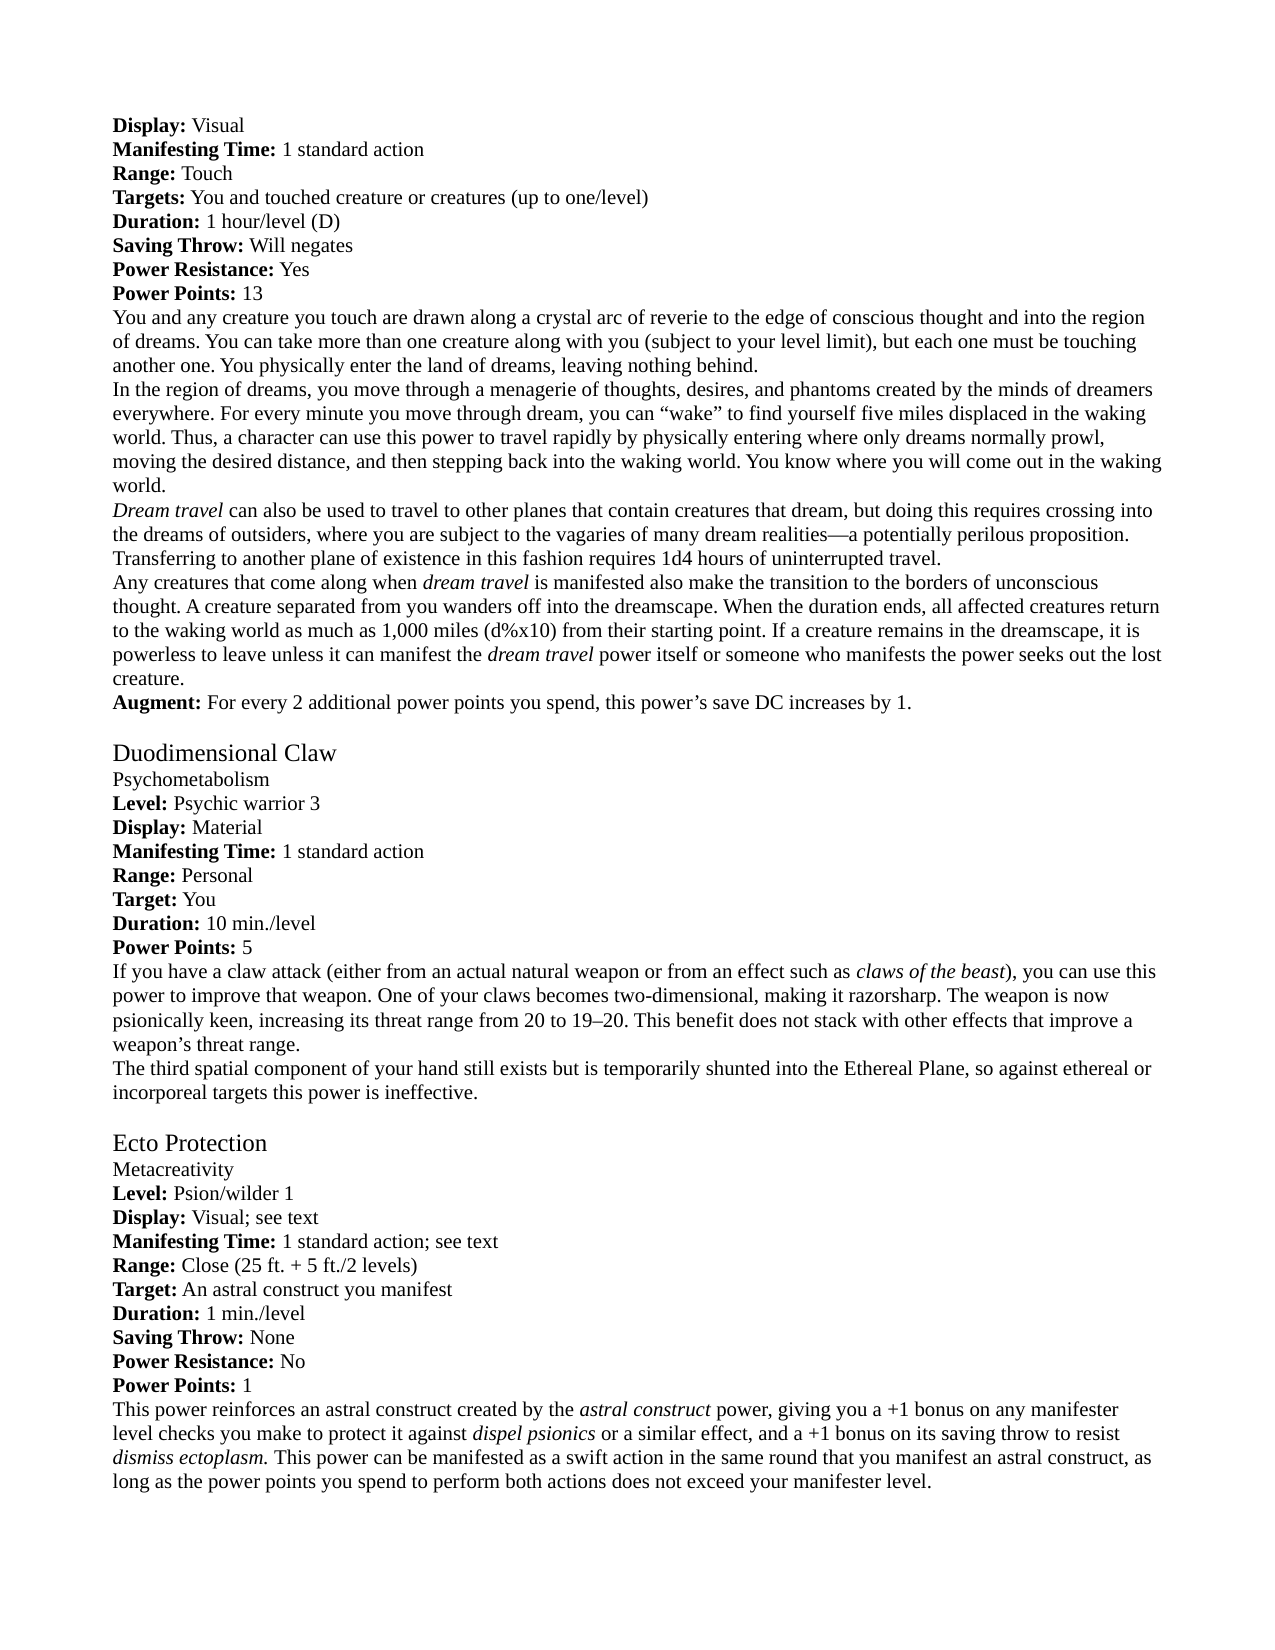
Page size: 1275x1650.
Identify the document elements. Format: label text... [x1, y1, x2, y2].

text Dream travel can also be used to travel to other planes that contain creatures that dream, but doing this requires crossing into the dreams of outsiders, where you are subject to the vagaries of many dream realities—a potentially perilous proposition. Transferring to another plane of existence in this fashion requires 1d4 hours of uninterrupted travel. [112, 497, 1162, 570]
text Duration: 1 hour/level (D) [112, 209, 1162, 233]
text Level: Psion/wilder 1 [112, 1181, 1162, 1205]
text You and any creature you touch are drawn along a crystal arc of reverie to the edge of conscious thought and into the region of dreams. You can take more than one creature along with you (subject to your level limit), but each one must be touching another one. You physically enter the land of dreams, leaving nothing behind. [112, 305, 1162, 377]
text This power reinforces an astral construct created by the astral construct power, giving you a +1 bonus on any manifester level checks you make to protect it against dispel psionics or a similar effect, and a +1 bonus on its saving throw to resist dismiss ectoplasm. This power can be manifested as a swift action in the same round that you manifest an astral construct, as long as the power points you spend to perform both actions does not exceed your manifester level. [112, 1397, 1162, 1493]
text Any creatures that come along when dream travel is manifested also make the transition to the borders of unconscious thought. A creature separated from you wanders off into the dreamscape. When the duration ends, all affected creatures return to the waking world as much as 1,000 miles (d%x10) from their starting point. If a creature remains in the dreamscape, it is powerless to leave unless it can manifest the dream travel power itself or someone who manifests the power seeks out the lost creature. [112, 570, 1162, 690]
text Saving Throw: None [112, 1325, 1162, 1349]
text Display: Material [112, 815, 1162, 839]
subtitle Ecto Protection [112, 1128, 1162, 1157]
subtitle Duodimensional Claw [112, 738, 1162, 767]
text Power Resistance: No [112, 1349, 1162, 1373]
text Manifesting Time: 1 standard action [112, 137, 1162, 161]
text Manifesting Time: 1 standard action [112, 839, 1162, 863]
text Manifesting Time: 1 standard action; see text [112, 1229, 1162, 1253]
text Power Points: 5 [112, 935, 1162, 959]
text Range: Touch [112, 161, 1162, 185]
text Duration: 1 min./level [112, 1301, 1162, 1325]
text Display: Visual [112, 112, 1162, 137]
text If you have a claw attack (either from an actual natural weapon or from an effect such as claws of the beast), you can use this power to improve that weapon. One of your claws becomes two-dimensional, making it razorsharp. The weapon is now psionically keen, increasing its threat range from 20 to 19–20. This benefit does not stack with other effects that improve a weapon’s threat range. [112, 959, 1162, 1056]
text Augment: For every 2 additional power points you spend, this power’s save DC increases by 1. [112, 690, 1162, 714]
text Level: Psychic warrior 3 [112, 791, 1162, 815]
text Power Points: 1 [112, 1373, 1162, 1397]
text Metacreativity [112, 1157, 1162, 1181]
text Range: Close (25 ft. + 5 ft./2 levels) [112, 1253, 1162, 1277]
text In the region of dreams, you move through a menagerie of thoughts, desires, and phantoms created by the minds of dreamers everywhere. For every minute you move through dream, you can “wake” to find yourself five miles displaced in the waking world. Thus, a character can use this power to travel rapidly by physically entering where only dreams normally prowl, moving the desired distance, and then stepping back into the waking world. You know where you will come out in the waking world. [112, 377, 1162, 497]
text Targets: You and touched creature or creatures (up to one/level) [112, 185, 1162, 209]
text Power Resistance: Yes [112, 257, 1162, 281]
text Duration: 10 min./level [112, 911, 1162, 935]
text The third spatial component of your hand still exists but is temporarily shunted into the Ethereal Plane, so against ethereal or incorporeal targets this power is ineffective. [112, 1056, 1162, 1104]
text Power Points: 13 [112, 281, 1162, 305]
text Saving Throw: Will negates [112, 233, 1162, 257]
text Target: An astral construct you manifest [112, 1277, 1162, 1301]
text Target: You [112, 887, 1162, 911]
text Display: Visual; see text [112, 1205, 1162, 1229]
text Psychometabolism [112, 767, 1162, 791]
text Range: Personal [112, 863, 1162, 887]
